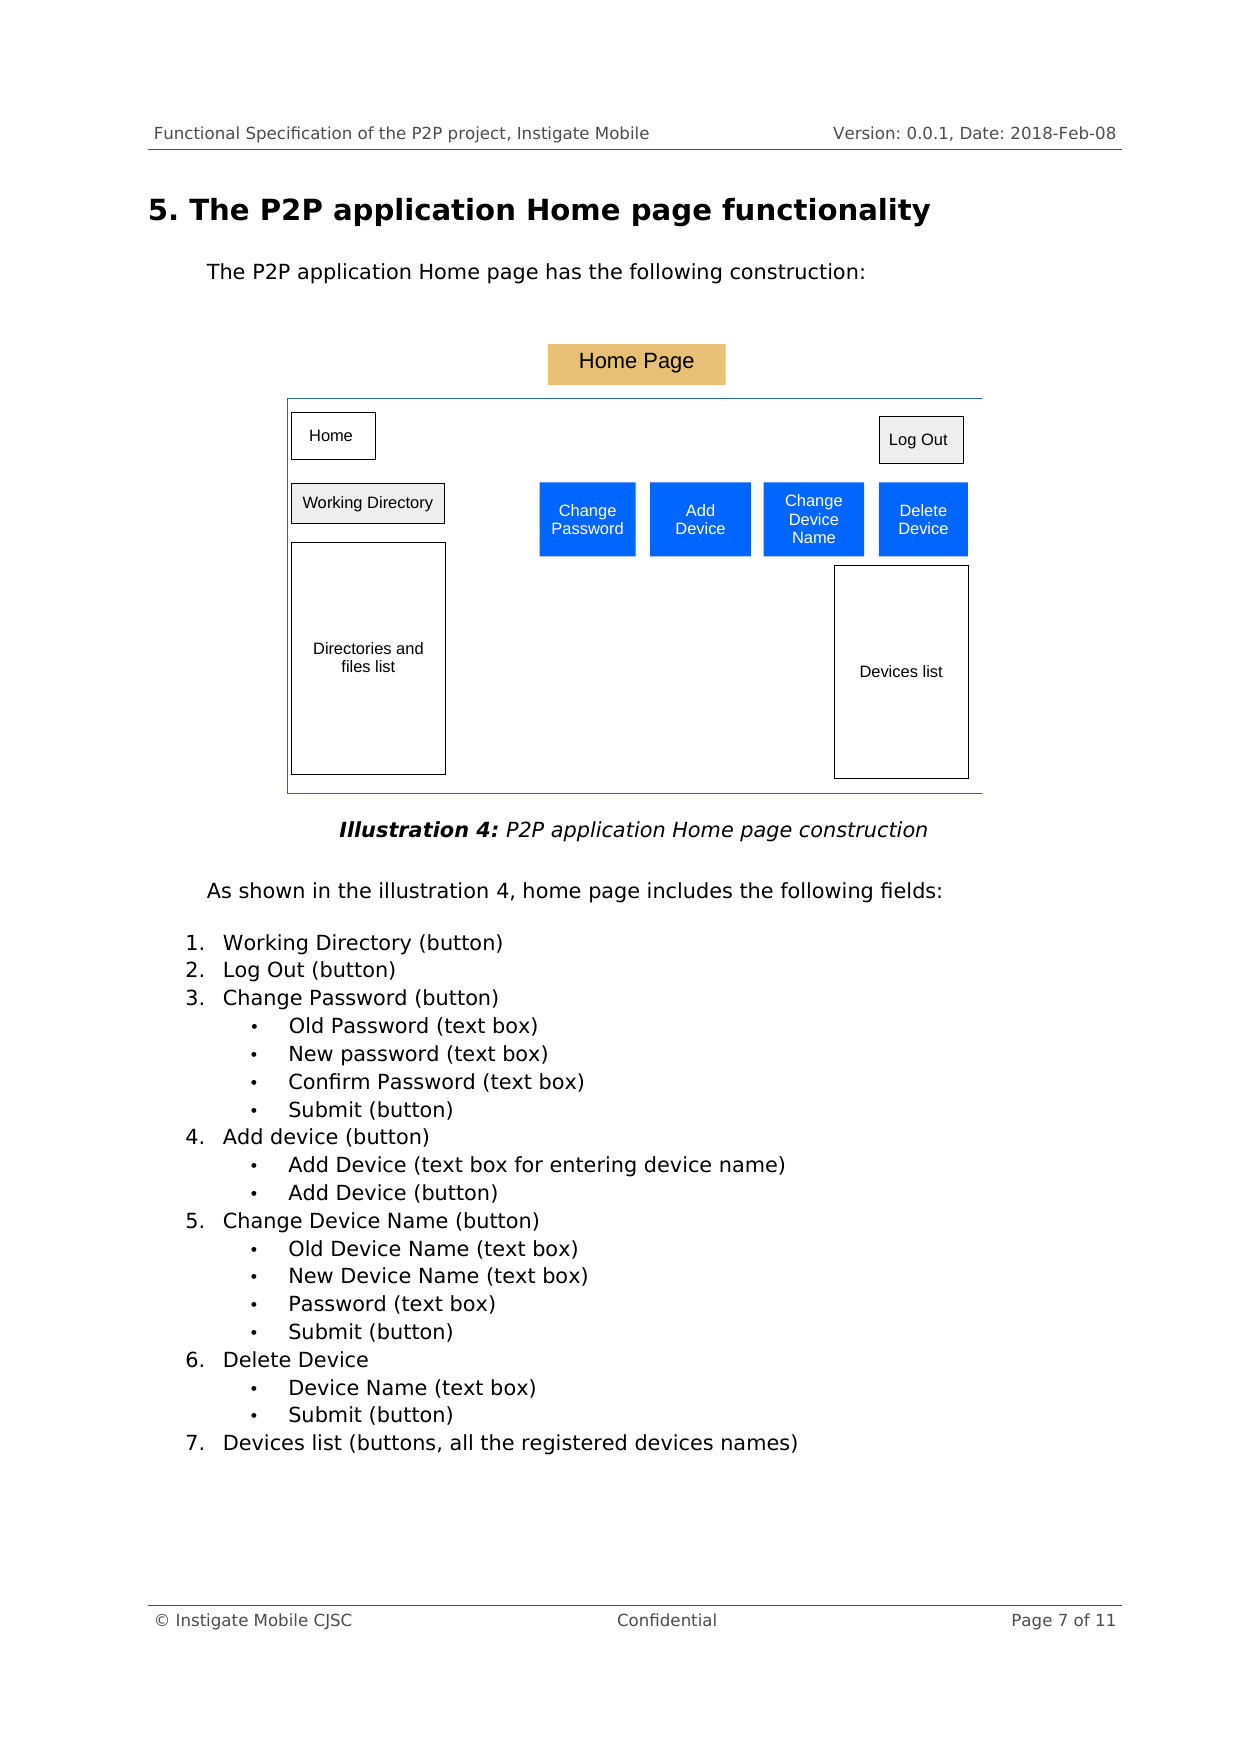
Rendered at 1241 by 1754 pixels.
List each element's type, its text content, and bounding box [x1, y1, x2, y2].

list Submit (button) [251, 1320, 1122, 1344]
list Log Out (button) [185, 958, 1122, 983]
text As shown in the illustration 4, home page includes the following fields: [148, 876, 1122, 905]
list Change Device Name (button) [185, 1209, 1122, 1233]
list Submit (button) [251, 1098, 1122, 1122]
list Add Device (button) [251, 1181, 1122, 1205]
list Add device (button) [185, 1125, 1122, 1150]
text The P2P application Home page has the following construction: [148, 260, 1122, 284]
list Delete Device [185, 1348, 1122, 1372]
list Confirm Password (text box) [251, 1070, 1122, 1094]
list Submit (button) [251, 1403, 1122, 1428]
list Change Password (button) [185, 986, 1122, 1011]
list New Device Name (text box) [251, 1264, 1122, 1289]
subtitle The P2P application Home page functionality [148, 194, 1122, 228]
list Devices list (buttons, all the registered devices names) [185, 1431, 1122, 1456]
list New password (text box) [251, 1042, 1122, 1066]
list Working Directory (button) [185, 931, 1122, 955]
list Old Device Name (text box) [251, 1237, 1122, 1261]
list Old Password (text box) [251, 1014, 1122, 1038]
list Add Device (text box for entering device name) [251, 1153, 1122, 1177]
list Password (text box) [251, 1292, 1122, 1317]
list Device Name (text box) [251, 1376, 1122, 1400]
text Illustration 4: P2P application Home page construction [281, 357, 988, 842]
